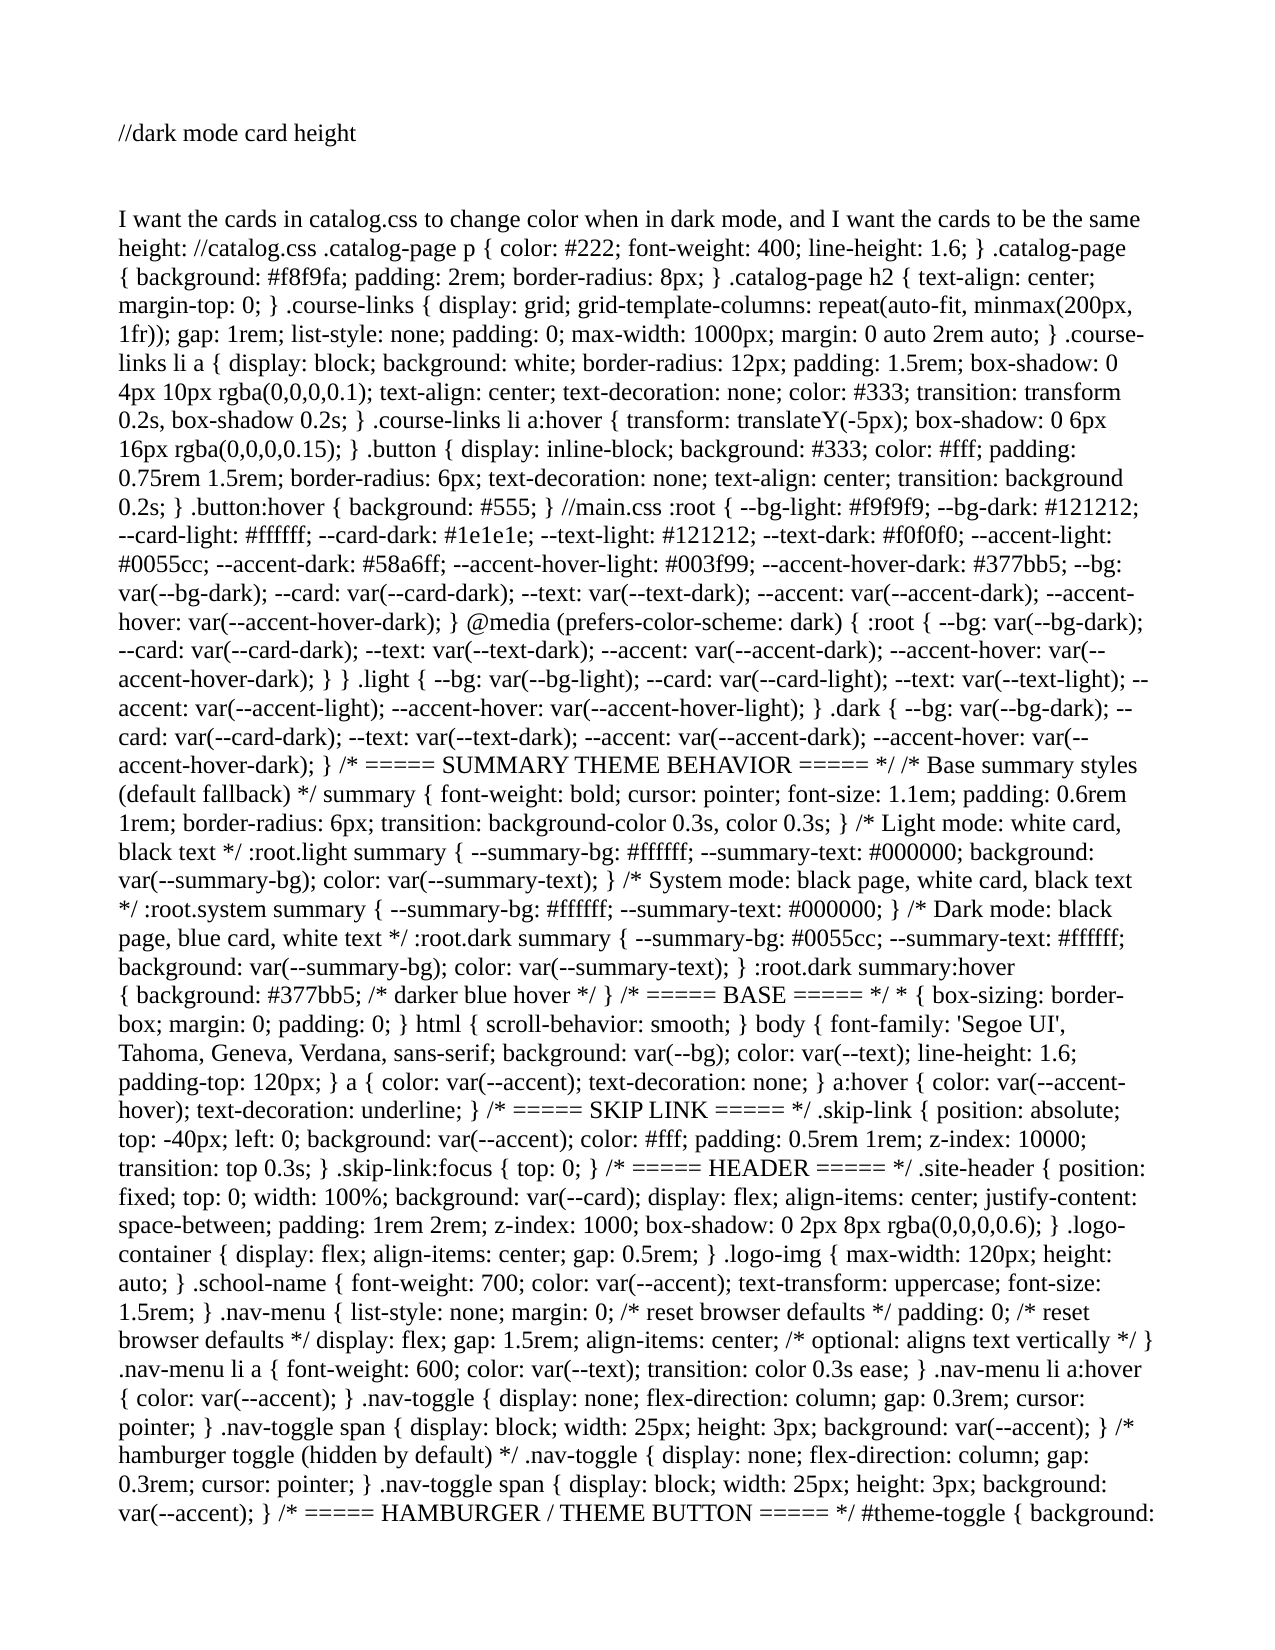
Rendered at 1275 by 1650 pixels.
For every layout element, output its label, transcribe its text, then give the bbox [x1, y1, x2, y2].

text //dark mode card height [118, 118, 1157, 147]
text I want the cards in catalog.css to change color when in dark mode, and I want the cards to be the same height: //catalog.css .catalog-page p { color: #222; font-weight: 400; line-height: 1.6; } .catalog-page { background: #f8f9fa; padding: 2rem; border-radius: 8px; } .catalog-page h2 { text-align: center; margin-top: 0; } .course-links { display: grid; grid-template-columns: repeat(auto-fit, minmax(200px, 1fr)); gap: 1rem; list-style: none; padding: 0; max-width: 1000px; margin: 0 auto 2rem auto; } .course-links li a { display: block; background: white; border-radius: 12px; padding: 1.5rem; box-shadow: 0 4px 10px rgba(0,0,0,0.1); text-align: center; text-decoration: none; color: #333; transition: transform 0.2s, box-shadow 0.2s; } .course-links li a:hover { transform: translateY(-5px); box-shadow: 0 6px 16px rgba(0,0,0,0.15); } .button { display: inline-block; background: #333; color: #fff; padding: 0.75rem 1.5rem; border-radius: 6px; text-decoration: none; text-align: center; transition: background 0.2s; } .button:hover { background: #555; } //main.css :root { --bg-light: #f9f9f9; --bg-dark: #121212; --card-light: #ffffff; --card-dark: #1e1e1e; --text-light: #121212; --text-dark: #f0f0f0; --accent-light: #0055cc; --accent-dark: #58a6ff; --accent-hover-light: #003f99; --accent-hover-dark: #377bb5; --bg: var(--bg-dark); --card: var(--card-dark); --text: var(--text-dark); --accent: var(--accent-dark); --accent-hover: var(--accent-hover-dark); } @media (prefers-color-scheme: dark) { :root { --bg: var(--bg-dark); --card: var(--card-dark); --text: var(--text-dark); --accent: var(--accent-dark); --accent-hover: var(--accent-hover-dark); } } .light { --bg: var(--bg-light); --card: var(--card-light); --text: var(--text-light); --accent: var(--accent-light); --accent-hover: var(--accent-hover-light); } .dark { --bg: var(--bg-dark); --card: var(--card-dark); --text: var(--text-dark); --accent: var(--accent-dark); --accent-hover: var(--accent-hover-dark); } /* ===== SUMMARY THEME BEHAVIOR ===== */ /* Base summary styles (default fallback) */ summary { font-weight: bold; cursor: pointer; font-size: 1.1em; padding: 0.6rem 1rem; border-radius: 6px; transition: background-color 0.3s, color 0.3s; } /* Light mode: white card, black text */ :root.light summary { --summary-bg: #ffffff; --summary-text: #000000; background: var(--summary-bg); color: var(--summary-text); } /* System mode: black page, white card, black text */ :root.system summary { --summary-bg: #ffffff; --summary-text: #000000; } /* Dark mode: black page, blue card, white text */ :root.dark summary { --summary-bg: #0055cc; --summary-text: #ffffff; background: var(--summary-bg); color: var(--summary-text); } :root.dark summary:hover { background: #377bb5; /* darker blue hover */ } /* ===== BASE ===== */ * { box-sizing: border-box; margin: 0; padding: 0; } html { scroll-behavior: smooth; } body { font-family: 'Segoe UI', Tahoma, Geneva, Verdana, sans-serif; background: var(--bg); color: var(--text); line-height: 1.6; padding-top: 120px; } a { color: var(--accent); text-decoration: none; } a:hover { color: var(--accent-hover); text-decoration: underline; } /* ===== SKIP LINK ===== */ .skip-link { position: absolute; top: -40px; left: 0; background: var(--accent); color: #fff; padding: 0.5rem 1rem; z-index: 10000; transition: top 0.3s; } .skip-link:focus { top: 0; } /* ===== HEADER ===== */ .site-header { position: fixed; top: 0; width: 100%; background: var(--card); display: flex; align-items: center; justify-content: space-between; padding: 1rem 2rem; z-index: 1000; box-shadow: 0 2px 8px rgba(0,0,0,0.6); } .logo-container { display: flex; align-items: center; gap: 0.5rem; } .logo-img { max-width: 120px; height: auto; } .school-name { font-weight: 700; color: var(--accent); text-transform: uppercase; font-size: 1.5rem; } .nav-menu { list-style: none; margin: 0; /* reset browser defaults */ padding: 0; /* reset browser defaults */ display: flex; gap: 1.5rem; align-items: center; /* optional: aligns text vertically */ } .nav-menu li a { font-weight: 600; color: var(--text); transition: color 0.3s ease; } .nav-menu li a:hover { color: var(--accent); } .nav-toggle { display: none; flex-direction: column; gap: 0.3rem; cursor: pointer; } .nav-toggle span { display: block; width: 25px; height: 3px; background: var(--accent); } /* hamburger toggle (hidden by default) */ .nav-toggle { display: none; flex-direction: column; gap: 0.3rem; cursor: pointer; } .nav-toggle span { display: block; width: 25px; height: 3px; background: var(--accent); } /* ===== HAMBURGER / THEME BUTTON ===== */ #theme-toggle { background: [118, 204, 1157, 1527]
